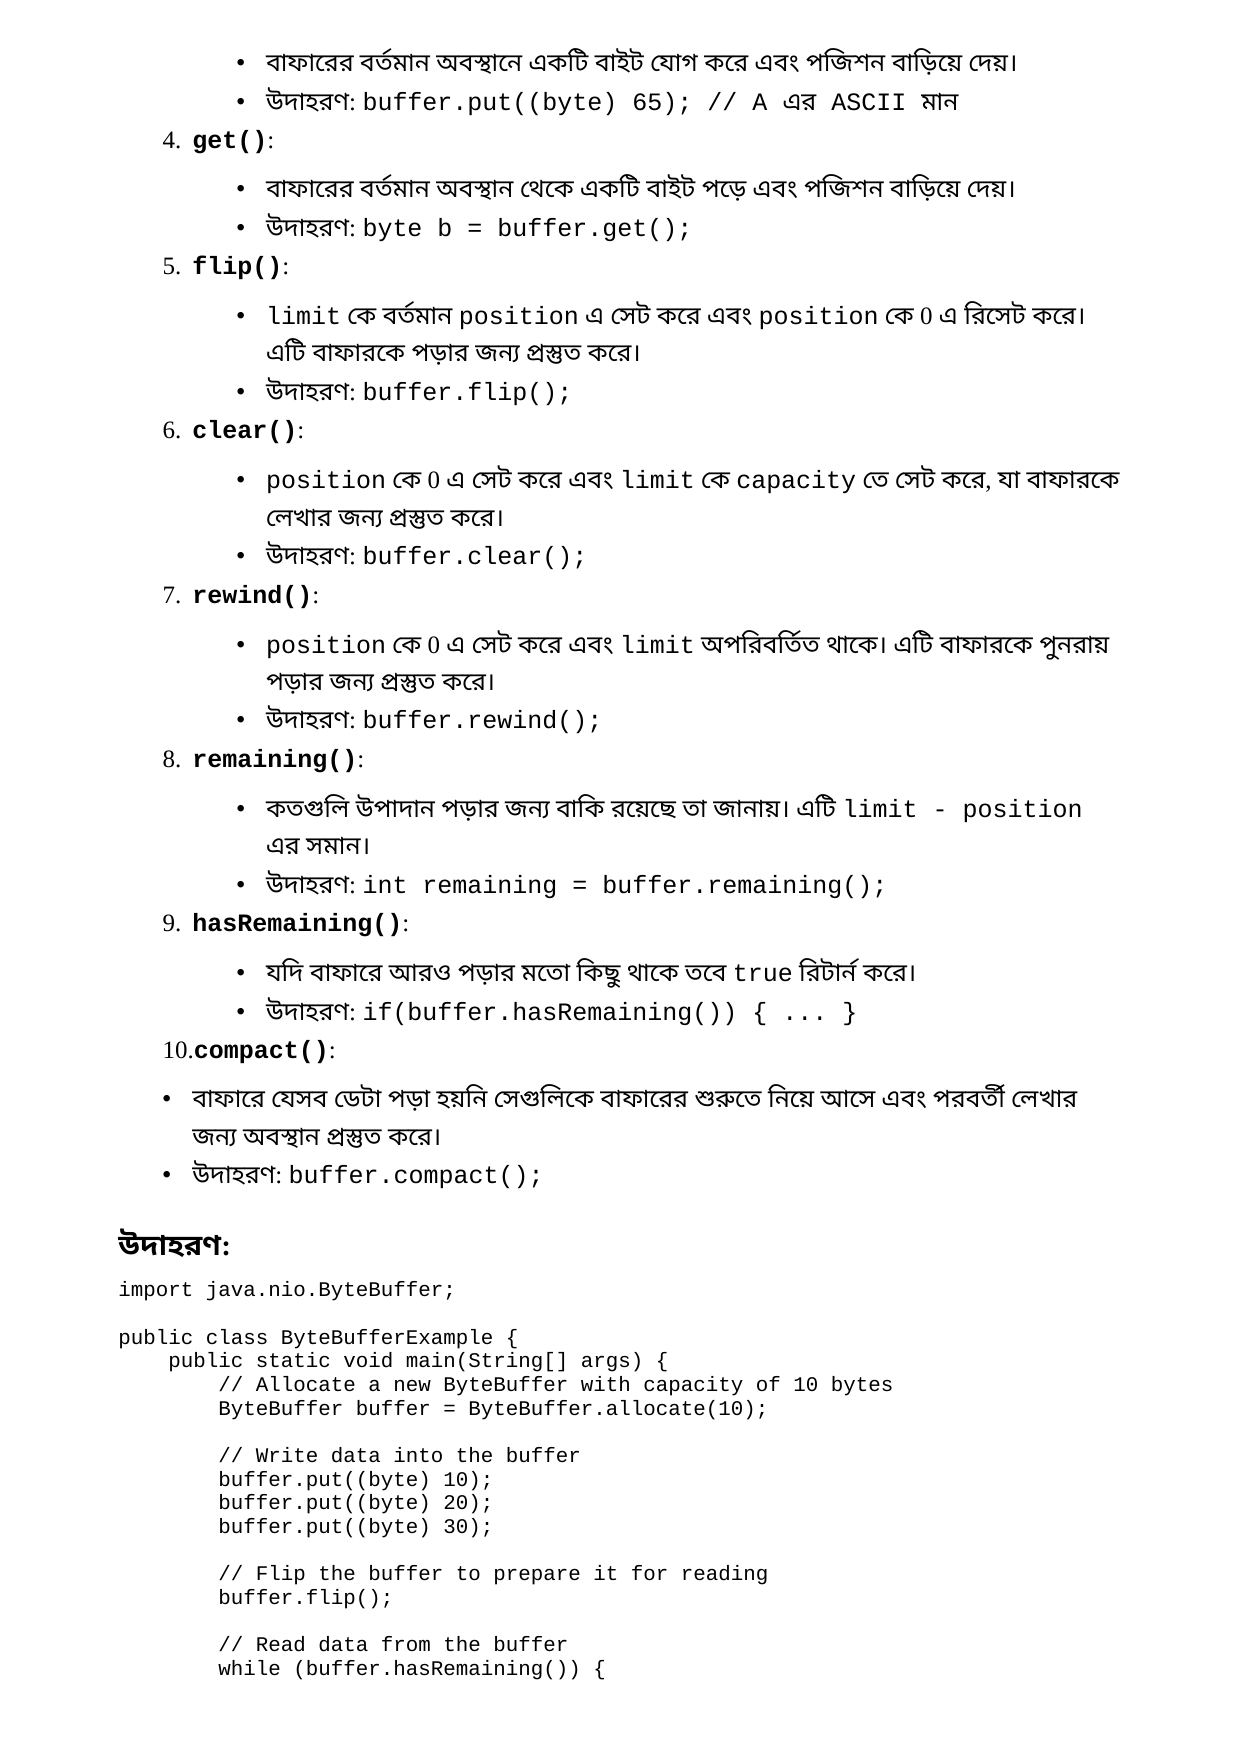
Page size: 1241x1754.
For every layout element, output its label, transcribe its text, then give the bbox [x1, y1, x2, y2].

list উদাহরণ: buffer.put((byte) 65); // A এর ASCII মান [236, 87, 1122, 120]
list উদাহরণ: int remaining = buffer.remaining(); [236, 870, 1122, 903]
list compact(): [162, 1035, 1122, 1066]
list বাফারের বর্তমান অবস্থানে একটি বাইট যোগ করে এবং পজিশন বাড়িয়ে দেয়। [236, 49, 1122, 82]
list rewind(): [162, 580, 1122, 611]
list বাফারের বর্তমান অবস্থান থেকে একটি বাইট পড়ে এবং পজিশন বাড়িয়ে দেয়। [236, 175, 1122, 208]
text // Allocate a new ByteBuffer with capacity of 10 bytes [118, 1374, 1122, 1398]
list clear(): [162, 415, 1122, 446]
text buffer.put((byte) 20); [118, 1492, 1122, 1516]
list উদাহরণ: buffer.rewind(); [236, 705, 1122, 739]
list remaining(): [162, 744, 1122, 775]
text import java.nio.ByteBuffer; [118, 1279, 1122, 1303]
list উদাহরণ: if(buffer.hasRemaining()) { ... } [236, 997, 1122, 1030]
text buffer.flip(); [118, 1587, 1122, 1611]
text public static void main(String[] args) { [118, 1350, 1122, 1374]
list বাফারে যেসব ডেটা পড়া হয়নি সেগুলিকে বাফারের শুরুতে নিয়ে আসে এবং পরবর্তী লেখার জন্য অবস্থান প্রস্তুত করে। [162, 1085, 1122, 1155]
list উদাহরণ: byte b = buffer.get(); [236, 213, 1122, 246]
text // Write data into the buffer [118, 1445, 1122, 1469]
list position কে 0 এ সেট করে এবং limit অপরিবর্তিত থাকে। এটি বাফারকে পুনরায় পড়ার জন্য প্রস্তুত করে। [236, 630, 1122, 701]
list কতগুলি উপাদান পড়ার জন্য বাকি রয়েছে তা জানায়। এটি limit - position এর সমান। [236, 794, 1122, 865]
text public class ByteBufferExample { [118, 1327, 1122, 1350]
text // Read data from the buffer [118, 1634, 1122, 1658]
list যদি বাফারে আরও পড়ার মতো কিছু থাকে তবে true রিটার্ন করে। [236, 958, 1122, 992]
list উদাহরণ: buffer.flip(); [236, 377, 1122, 410]
text buffer.put((byte) 10); [118, 1469, 1122, 1492]
list position কে 0 এ সেট করে এবং limit কে capacity তে সেট করে, যা বাফারকে লেখার জন্য প্রস্তুত করে। [236, 465, 1122, 536]
list hasRemaining(): [162, 908, 1122, 939]
text buffer.put((byte) 30); [118, 1516, 1122, 1539]
text ByteBuffer buffer = ByteBuffer.allocate(10); [118, 1398, 1122, 1421]
subtitle উদাহরণ: [118, 1228, 1122, 1267]
list flip(): [162, 251, 1122, 282]
list উদাহরণ: buffer.compact(); [162, 1160, 1122, 1194]
list উদাহরণ: buffer.clear(); [236, 541, 1122, 575]
list get(): [162, 125, 1122, 156]
text // Flip the buffer to prepare it for reading [118, 1563, 1122, 1587]
list limit কে বর্তমান position এ সেট করে এবং position কে 0 এ রিসেট করে। এটি বাফারকে পড়ার জন্য প্রস্তুত করে। [236, 301, 1122, 372]
text while (buffer.hasRemaining()) { [118, 1658, 1122, 1681]
